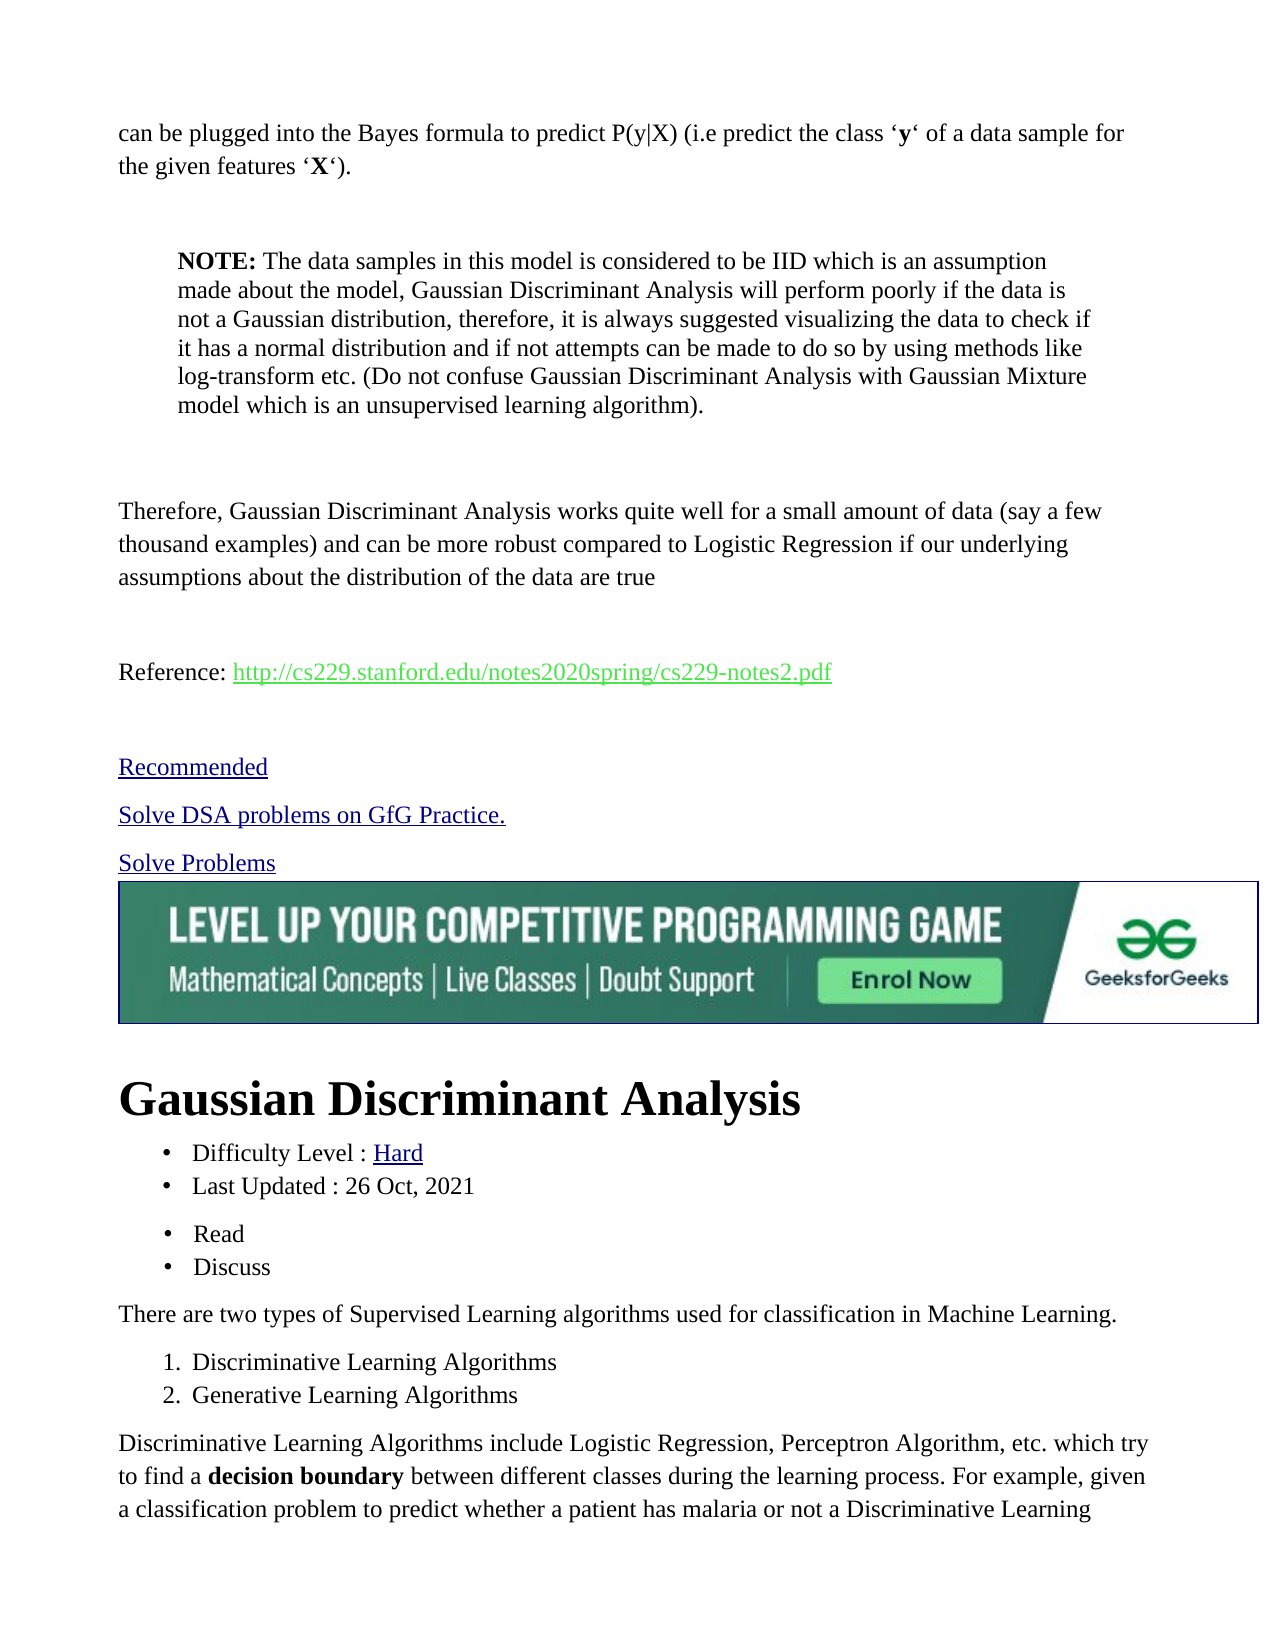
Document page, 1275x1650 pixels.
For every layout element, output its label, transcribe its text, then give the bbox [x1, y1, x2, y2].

text NOTE: The data samples in this model is considered to be IID which is an assumption made about the model, Gaussian Discriminant Analysis will perform poorly if the data is not a Gaussian distribution, therefore, it is always suggested visualizing the data to check if it has a normal distribution and if not attempts can be made to do so by using methods like log-transform etc. (Do not confuse Gaussian Discriminant Analysis with Gaussian Mixture model which is an unsupervised learning algorithm). [177, 246, 1098, 419]
text Discriminative Learning Algorithms include Logistic Regression, Perceptron Algorithm, etc. which try to find a decision boundary between different classes during the learning process. For example, given a classification problem to predict whether a patient has malaria or not a Discriminative Learning [118, 1428, 1157, 1522]
list Difficulty Level : Hard [162, 1138, 1157, 1167]
text can be plugged into the Bayes formula to predict P(y|X) (i.e predict the class ‘y‘ of a data sample for the given features ‘X‘). [118, 118, 1157, 180]
list Discriminative Learning Algorithms [162, 1347, 1157, 1376]
text There are two types of Supervised Learning algorithms used for classification in Machine Learning. [118, 1299, 1157, 1328]
text Recommended [118, 752, 1157, 781]
text Solve DSA problems on GfG Practice. [118, 800, 1157, 829]
list Generative Learning Algorithms [162, 1380, 1157, 1409]
list Read [164, 1219, 1157, 1248]
list Discuss [164, 1252, 1157, 1281]
picture [120, 882, 1257, 1023]
text Reference: http://cs229.stanford.edu/notes2020spring/cs229-notes2.pdf [118, 657, 1157, 686]
subtitle Gaussian Discriminant Analysis [118, 1068, 1157, 1126]
text Therefore, Gaussian Discriminant Analysis works quite well for a small amount of data (say a few thousand examples) and can be more robust compared to Logistic Regression if our underlying assumptions about the distribution of the data are true [118, 496, 1157, 591]
text Solve Problems [118, 848, 1157, 876]
list Last Updated : 26 Oct, 2021 [162, 1171, 1157, 1200]
